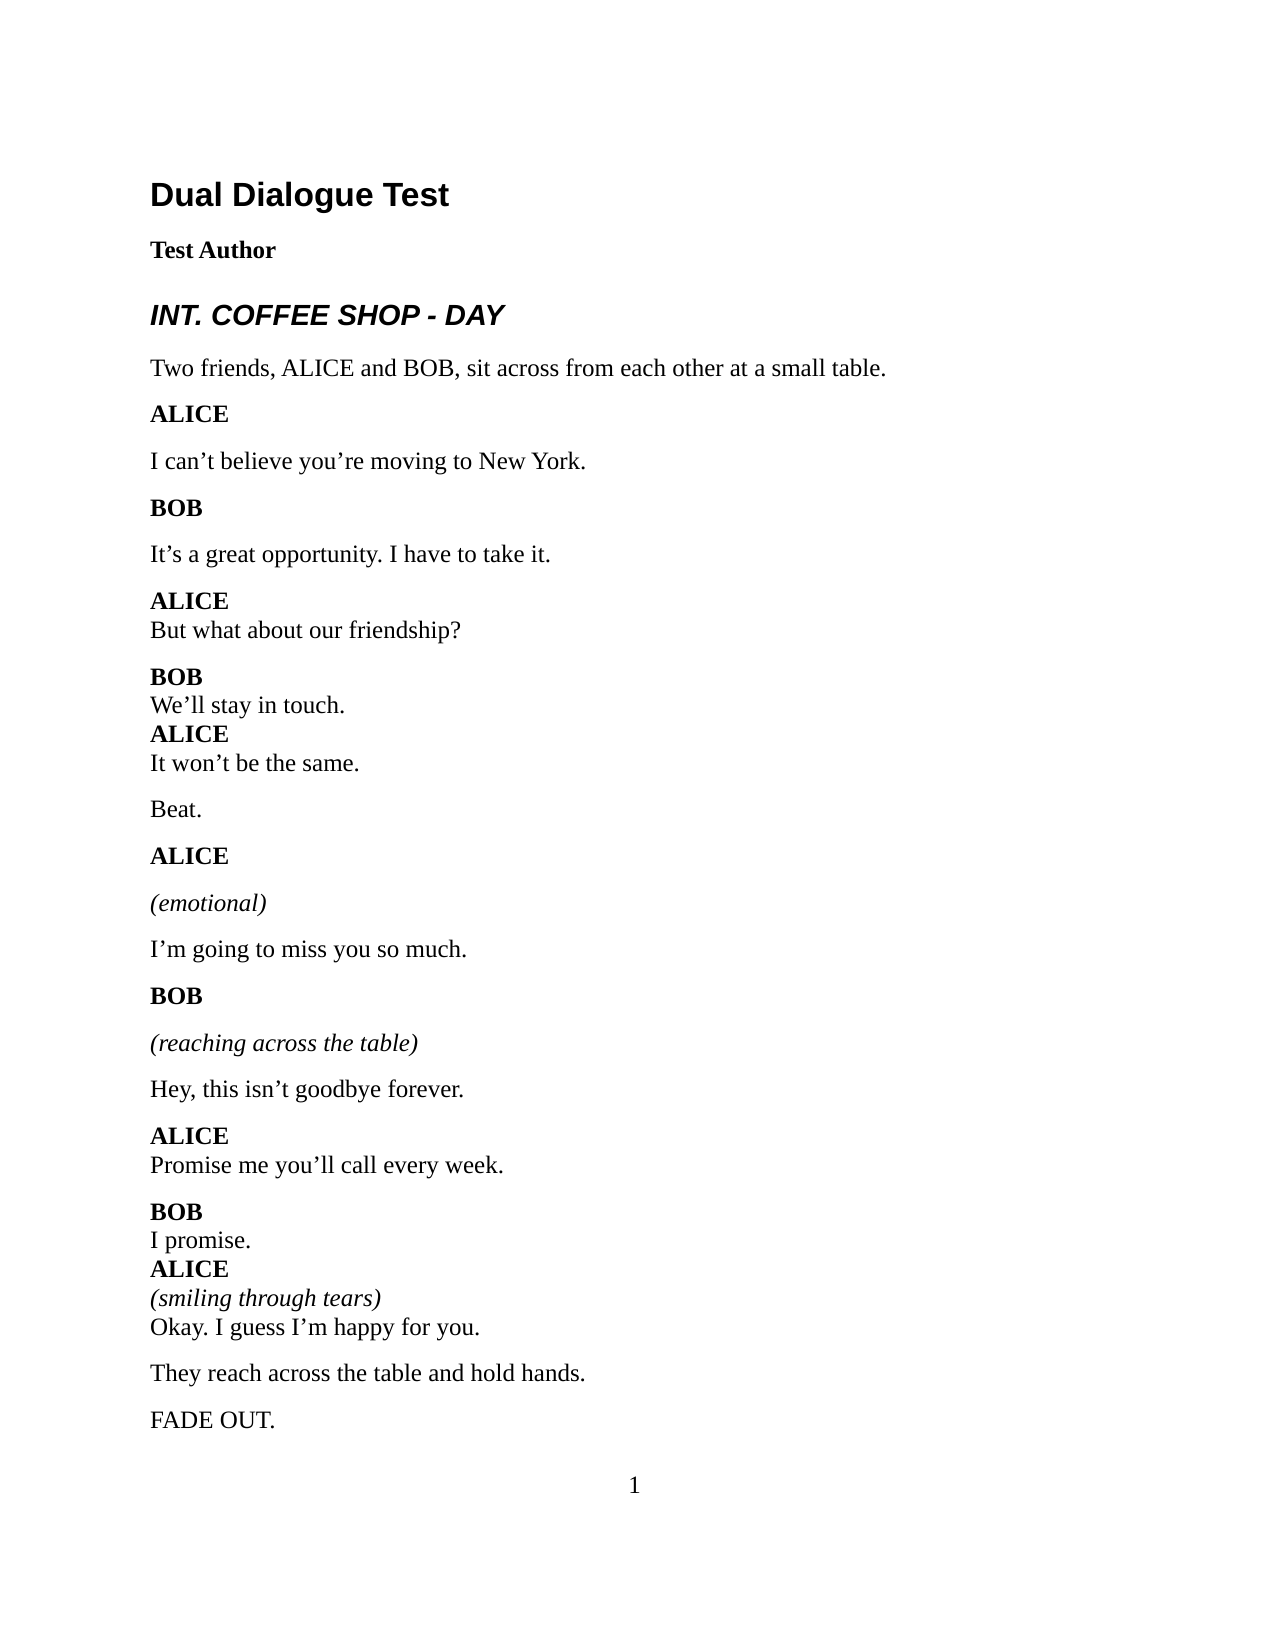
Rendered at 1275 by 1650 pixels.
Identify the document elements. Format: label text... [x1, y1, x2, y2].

text ALICE Promise me you’ll call every week. [150, 1121, 1125, 1179]
text (reaching across the table) [150, 1028, 1125, 1057]
text BOB [150, 493, 1125, 522]
text (emotional) [150, 888, 1125, 917]
text BOB I promise. ALICE (smiling through tears) Okay. I guess I’m happy for you. [150, 1197, 1125, 1340]
text Two friends, ALICE and BOB, sit across from each other at a small table. [150, 353, 1125, 382]
subtitle Dual Dialogue Test [150, 175, 1125, 214]
text FADE OUT. [150, 1405, 1125, 1434]
text BOB [150, 981, 1125, 1010]
text It’s a great opportunity. I have to take it. [150, 539, 1125, 568]
text Beat. [150, 794, 1125, 823]
text Hey, this isn’t goodbye forever. [150, 1074, 1125, 1103]
text Test Author [150, 235, 1125, 264]
text They reach across the table and hold hands. [150, 1358, 1125, 1387]
subtitle INT. COFFEE SHOP - DAY [150, 298, 1125, 331]
text ALICE But what about our friendship? [150, 586, 1125, 644]
text ALICE [150, 399, 1125, 428]
text I can’t believe you’re moving to New York. [150, 446, 1125, 475]
text ALICE [150, 841, 1125, 870]
text I’m going to miss you so much. [150, 934, 1125, 963]
text BOB We’ll stay in touch. ALICE It won’t be the same. [150, 662, 1125, 777]
